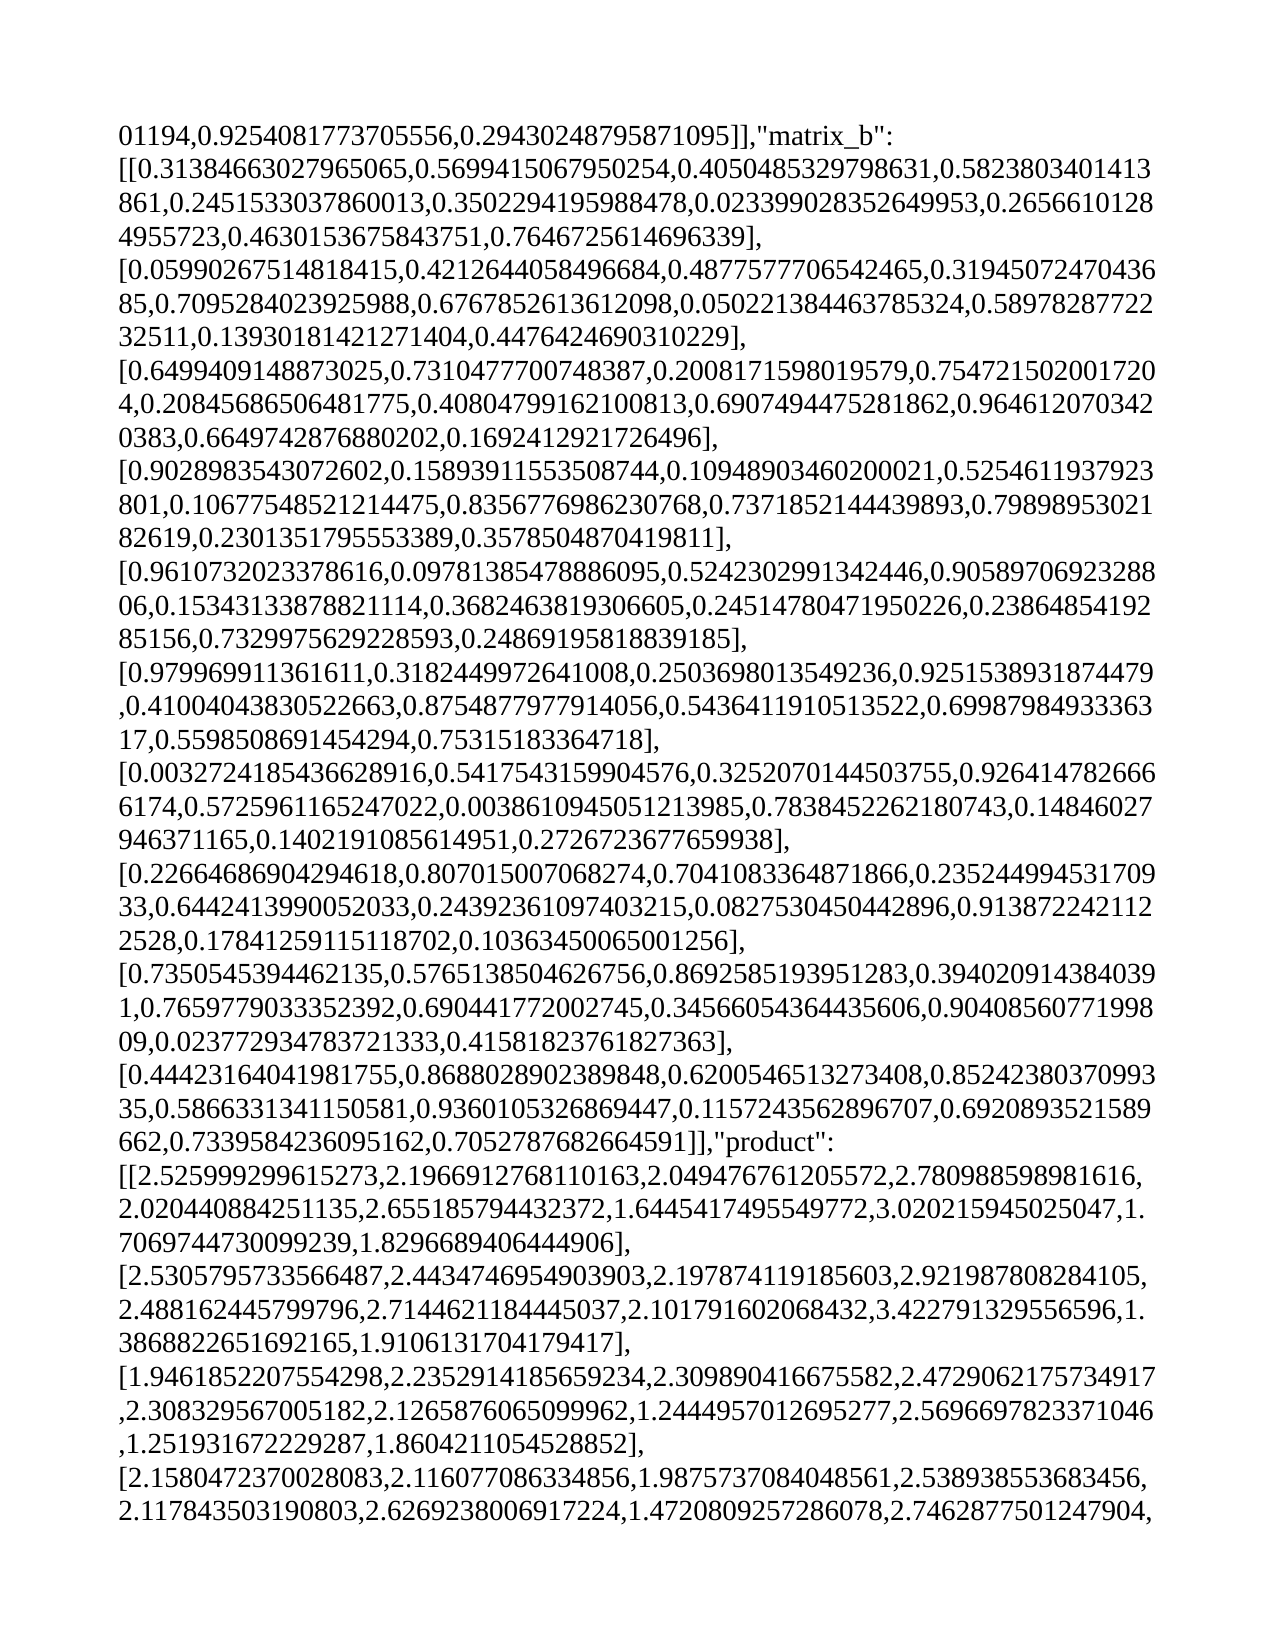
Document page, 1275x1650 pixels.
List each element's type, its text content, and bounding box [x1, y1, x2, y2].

text 01194,0.9254081773705556,0.29430248795871095]],"matrix_b":[[0.31384663027965065,0.5699415067950254,0.4050485329798631,0.5823803401413861,0.2451533037860013,0.3502294195988478,0.023399028352649953,0.26566101284955723,0.4630153675843751,0.7646725614696339],[0.05990267514818415,0.4212644058496684,0.4877577706542465,0.3194507247043685,0.7095284023925988,0.6767852613612098,0.050221384463785324,0.5897828772232511,0.13930181421271404,0.4476424690310229],[0.6499409148873025,0.7310477700748387,0.2008171598019579,0.7547215020017204,0.20845686506481775,0.40804799162100813,0.6907494475281862,0.9646120703420383,0.6649742876880202,0.1692412921726496],[0.9028983543072602,0.15893911553508744,0.10948903460200021,0.5254611937923801,0.10677548521214475,0.8356776986230768,0.7371852144439893,0.7989895302182619,0.2301351795553389,0.3578504870419811],[0.9610732023378616,0.09781385478886095,0.5242302991342446,0.9058970692328806,0.15343133878821114,0.3682463819306605,0.24514780471950226,0.2386485419285156,0.7329975629228593,0.24869195818839185],[0.979969911361611,0.3182449972641008,0.2503698013549236,0.9251538931874479,0.41004043830522663,0.8754877977914056,0.5436411910513522,0.6998798493336317,0.5598508691454294,0.75315183364718],[0.0032724185436628916,0.5417543159904576,0.3252070144503755,0.9264147826666174,0.5725961165247022,0.0038610945051213985,0.7838452262180743,0.14846027946371165,0.1402191085614951,0.2726723677659938],[0.22664686904294618,0.807015007068274,0.7041083364871866,0.23524499453170933,0.6442413990052033,0.24392361097403215,0.0827530450442896,0.9138722421122528,0.17841259115118702,0.10363450065001256],[0.7350545394462135,0.5765138504626756,0.8692585193951283,0.3940209143840391,0.7659779033352392,0.690441772002745,0.34566054364435606,0.9040856077199809,0.023772934783721333,0.41581823761827363],[0.44423164041981755,0.8688028902389848,0.6200546513273408,0.8524238037099335,0.5866331341150581,0.9360105326869447,0.1157243562896707,0.6920893521589662,0.7339584236095162,0.7052787682664591]],"product":[[2.525999299615273,2.1966912768110163,2.049476761205572,2.780988598981616,2.020440884251135,2.655185794432372,1.6445417495549772,3.020215945025047,1.7069744730099239,1.8296689406444906],[2.5305795733566487,2.4434746954903903,2.197874119185603,2.921987808284105,2.488162445799796,2.7144621184445037,2.101791602068432,3.422791329556596,1.3868822651692165,1.9106131704179417],[1.9461852207554298,2.2352914185659234,2.309890416675582,2.4729062175734917,2.308329567005182,2.1265876065099962,1.2444957012695277,2.5696697823371046,1.251931672229287,1.8604211054528852],[2.1580472370028083,2.116077086334856,1.9875737084048561,2.538938553683456,2.117843503190803,2.6269238006917224,1.4720809257286078,2.7462877501247904, [118, 118, 1157, 1527]
